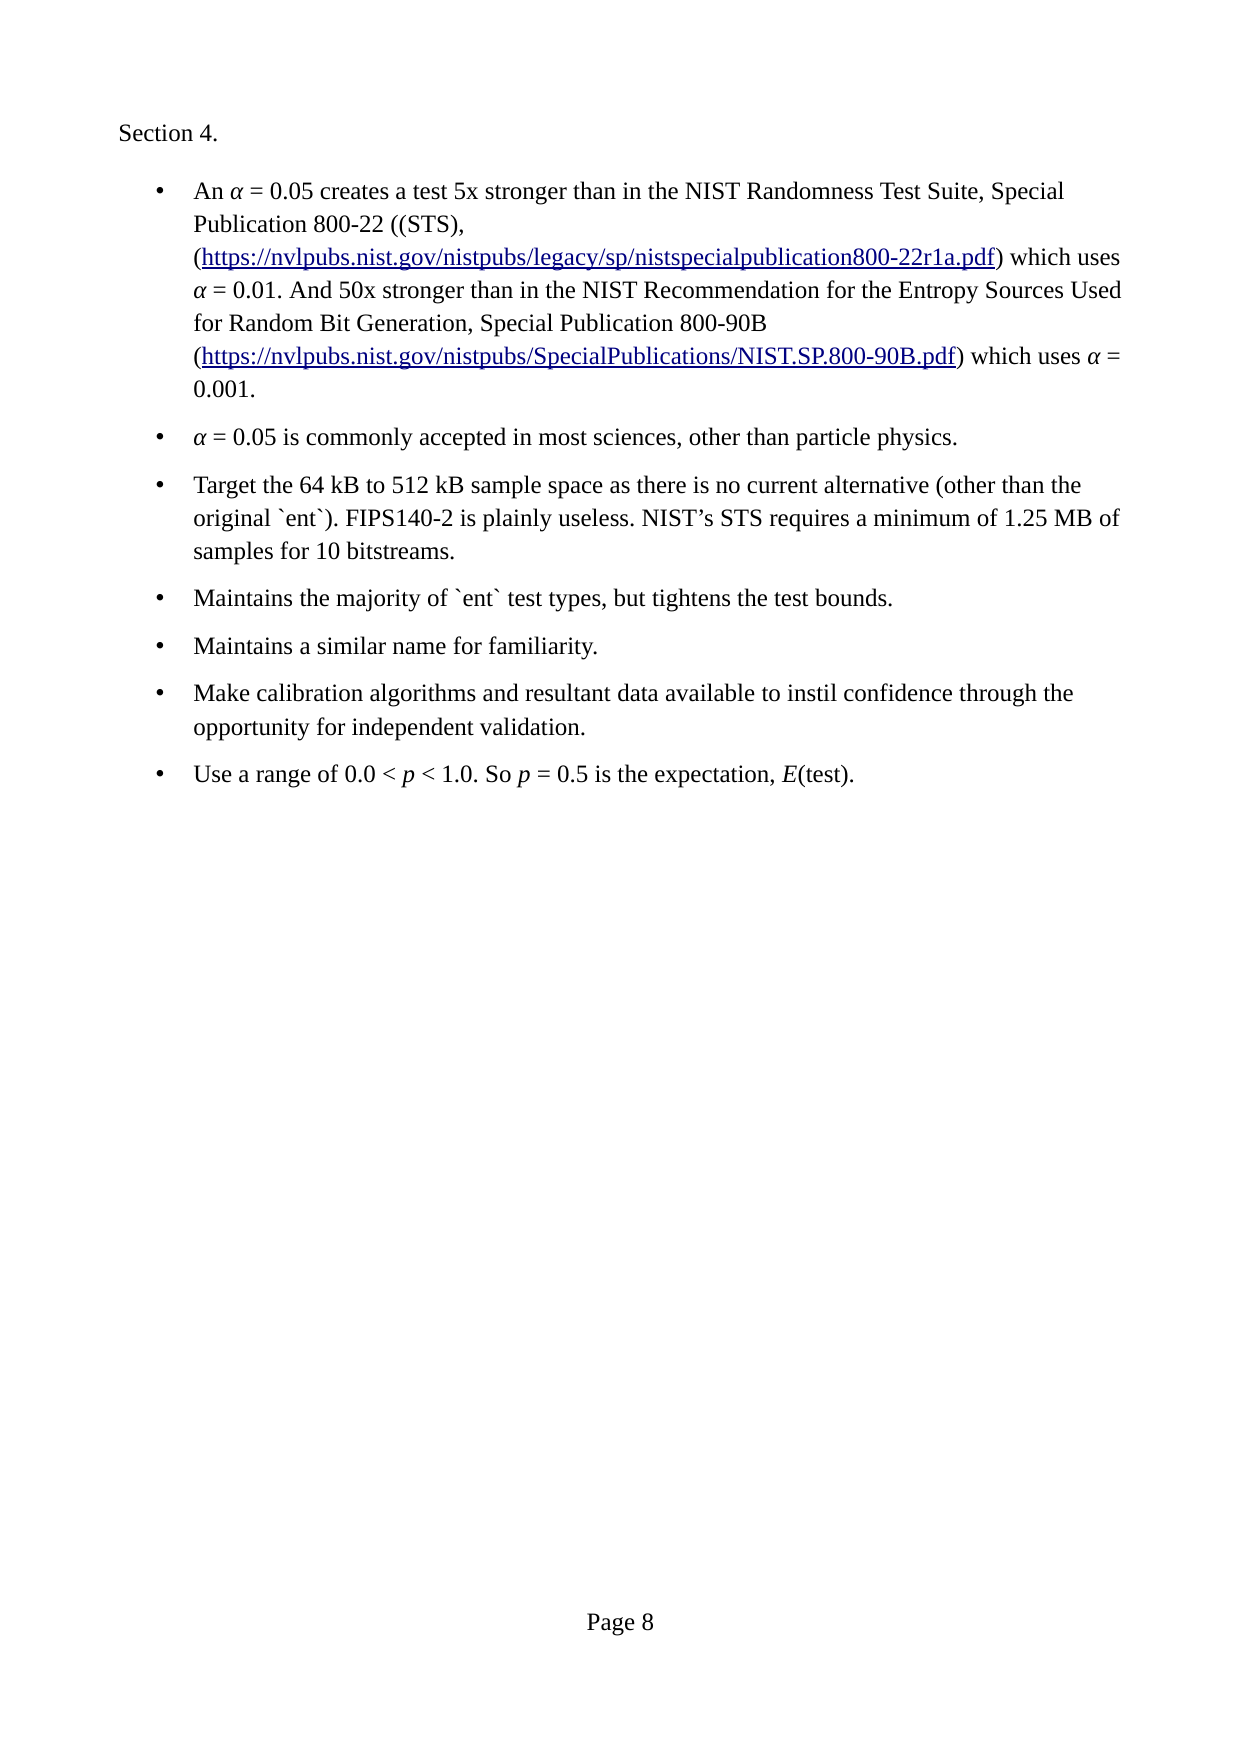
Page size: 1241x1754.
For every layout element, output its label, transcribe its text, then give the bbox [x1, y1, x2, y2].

list Make calibration algorithms and resultant data available to instil confidence through the opportunity for independent validation. [156, 678, 1122, 740]
list Target the 64 kB to 512 kB sample space as there is no current alternative (other than the original `ent`). FIPS140-2 is plainly useless. NIST’s STS requires a minimum of 1.25 MB of samples for 10 bitstreams. [156, 470, 1122, 564]
list Maintains the majority of `ent` test types, but tightens the test bounds. [156, 583, 1122, 612]
list α = 0.05 is commonly accepted in most sciences, other than particle physics. [156, 422, 1122, 451]
list An α = 0.05 creates a test 5x stronger than in the NIST Randomness Test Suite, Special Publication 800-22 ((STS), (https://nvlpubs.nist.gov/nistpubs/legacy/sp/nistspecialpublication800-22r1a.pdf) which uses α = 0.01. And 50x stronger than in the NIST Recommendation for the Entropy Sources Used for Random Bit Generation, Special Publication 800-90B (https://nvlpubs.nist.gov/nistpubs/SpecialPublications/NIST.SP.800-90B.pdf) which uses α = 0.001. [156, 176, 1122, 403]
list Maintains a similar name for familiarity. [156, 631, 1122, 660]
list Use a range of 0.0 < p < 1.0. So p = 0.5 is the expectation, E(test). [156, 759, 1122, 788]
